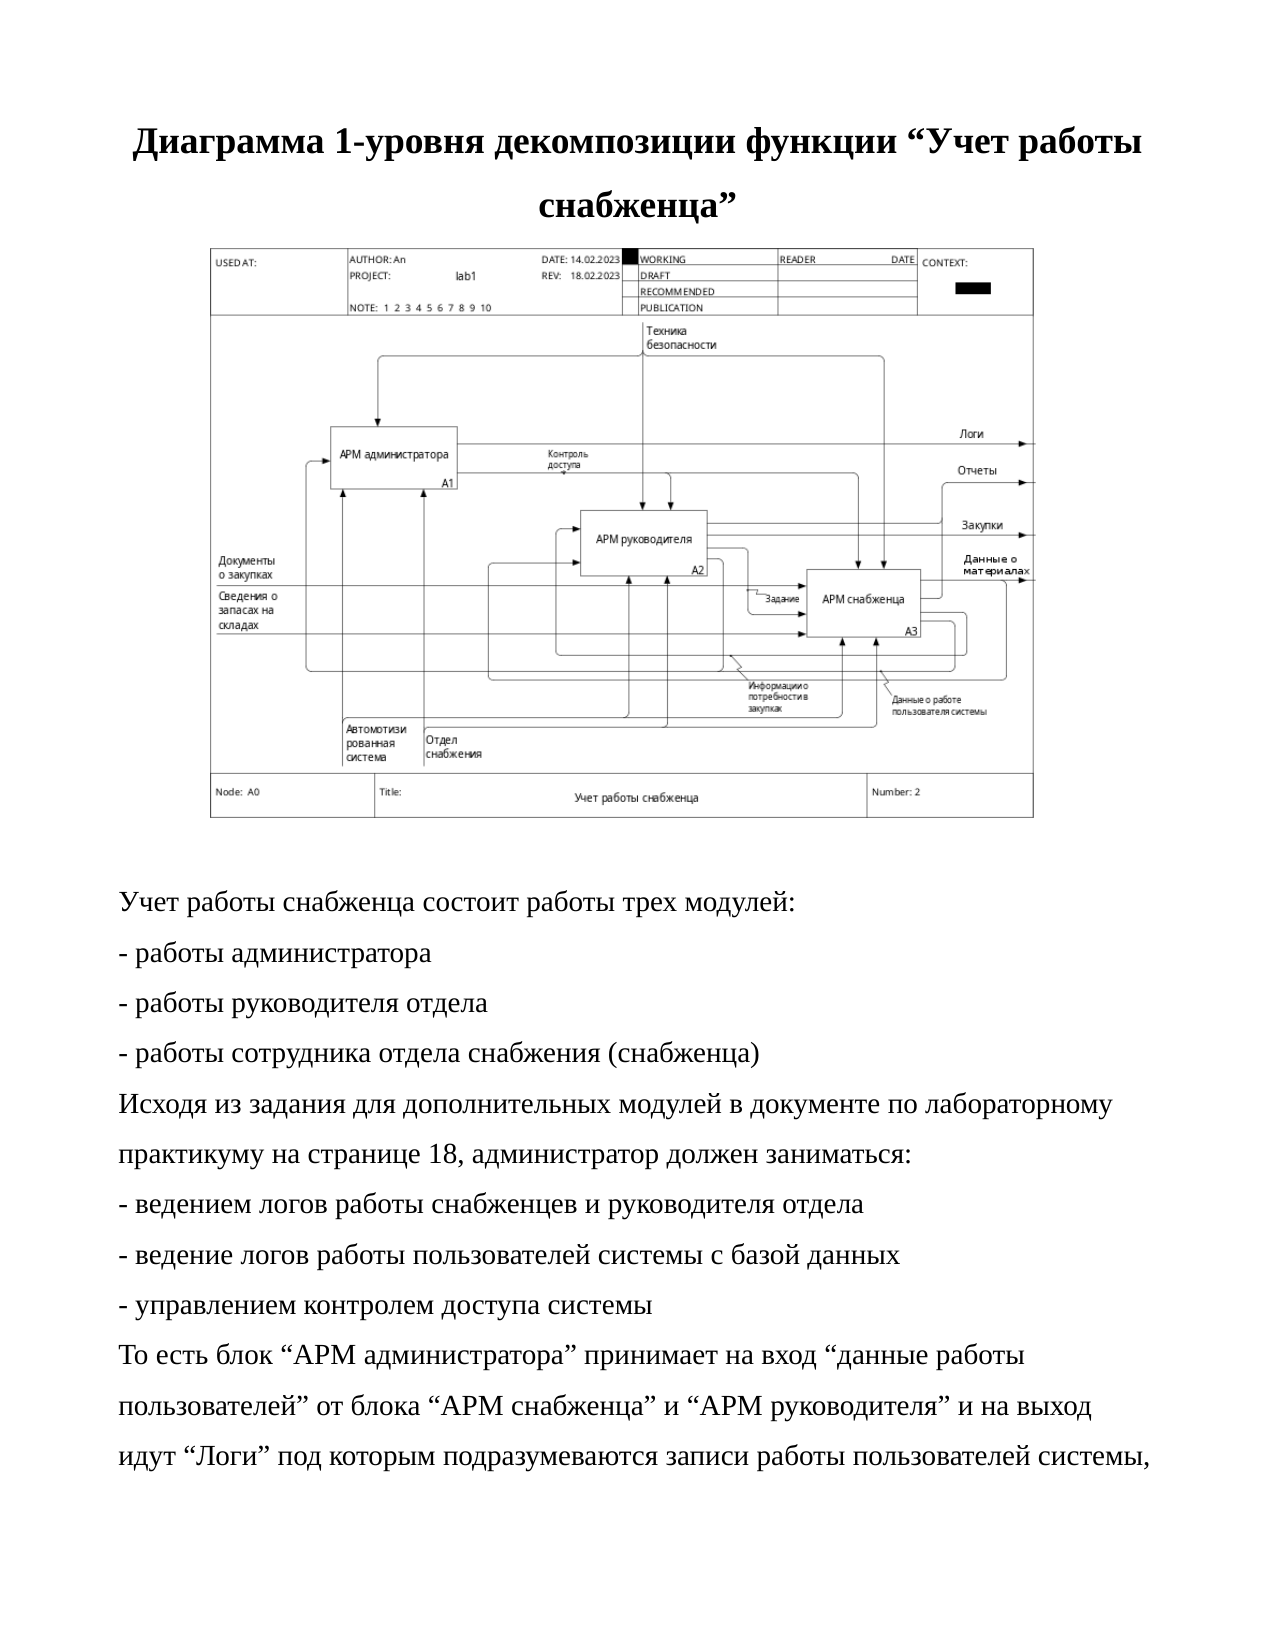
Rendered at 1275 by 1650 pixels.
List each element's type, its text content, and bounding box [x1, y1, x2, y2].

text Исходя из задания для дополнительных модулей в документе по лабораторному практикуму на странице 18, администратор должен заниматься: [118, 1086, 1157, 1170]
text - управлением контролем доступа системы [118, 1287, 1157, 1321]
text То есть блок “АРМ администратора” принимает на вход “данные работы пользователей” от блока “АРМ снабженца” и “АРМ руководителя” и на выход идут “Логи” под которым подразумеваются записи работы пользователей системы, [118, 1337, 1157, 1472]
text - работы сотрудника отдела снабжения (снабженца) [118, 1036, 1157, 1069]
text Диаграмма 1-уровня декомпозиции функции “Учет работы снабженца” [118, 118, 1157, 226]
text - работы руководителя отдела [118, 985, 1157, 1019]
picture [209, 247, 1066, 818]
text Учет работы снабженца состоит работы трех модулей: [118, 884, 1157, 918]
text - работы администратора [118, 935, 1157, 968]
text - ведением логов работы снабженцев и руководителя отдела [118, 1186, 1157, 1220]
text - ведение логов работы пользователей системы с базой данных [118, 1237, 1157, 1270]
